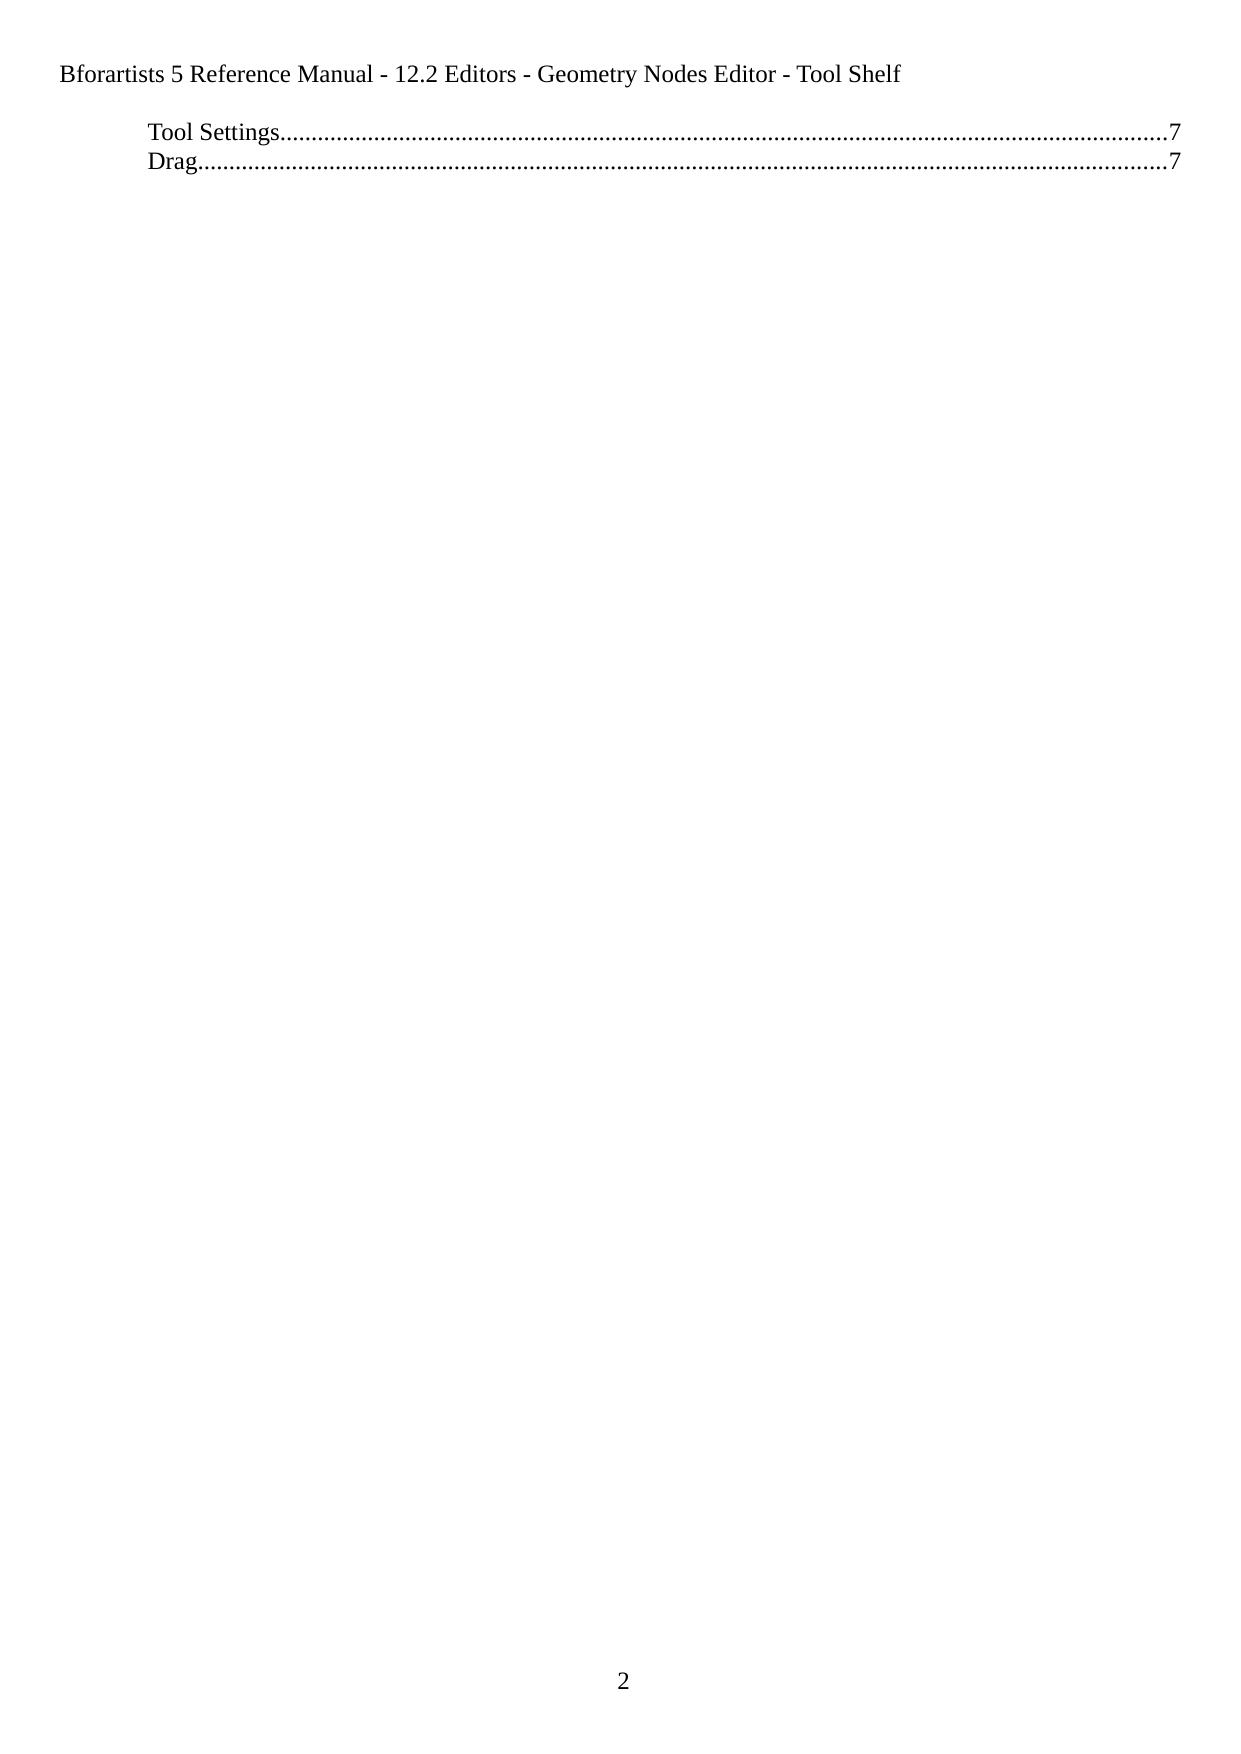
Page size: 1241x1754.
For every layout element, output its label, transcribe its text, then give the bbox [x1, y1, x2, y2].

text Drag 7 [147, 146, 1181, 175]
text Tool Settings 7 [147, 117, 1181, 146]
